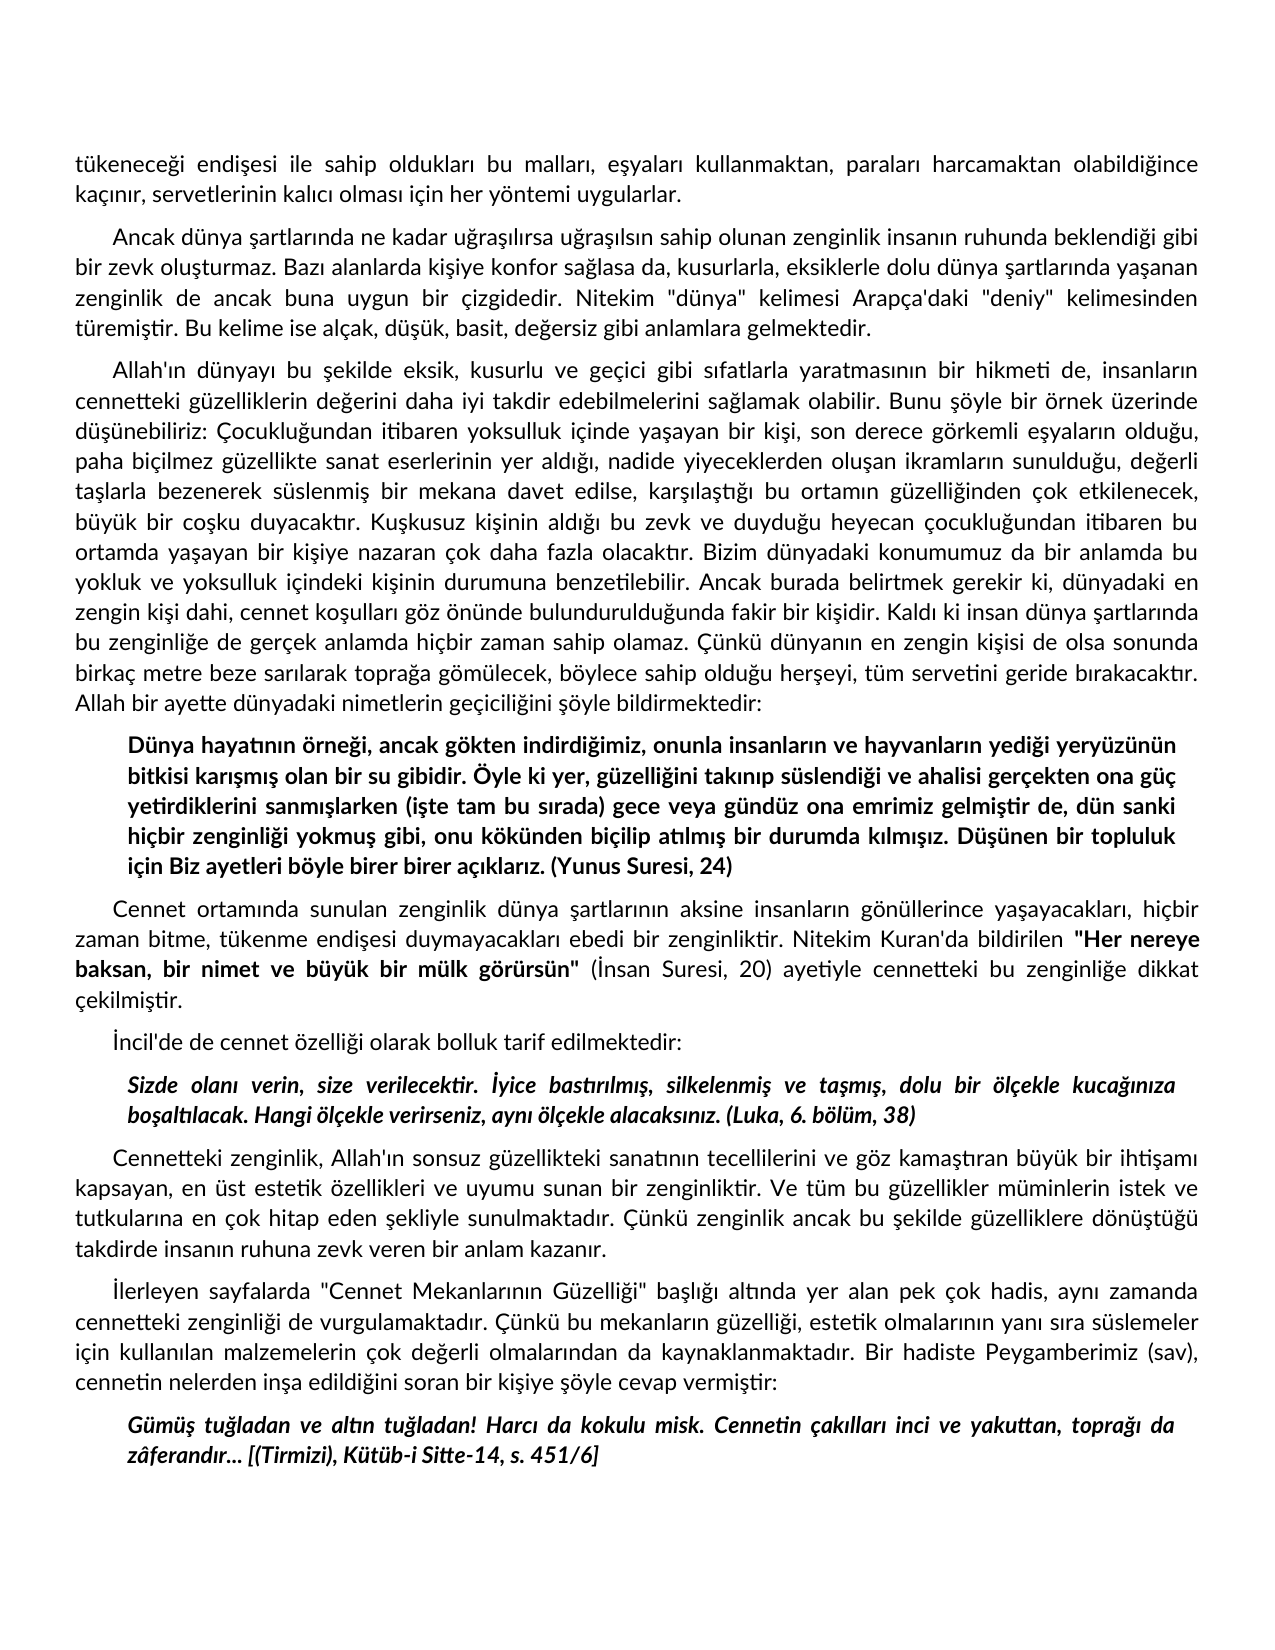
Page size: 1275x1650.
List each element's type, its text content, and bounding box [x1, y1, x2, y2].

text Cennet ortamında sunulan zenginlik dünya şartlarının aksine insanların gönüllerince yaşayacakları, hiçbir zaman bitme, tükenme endişesi duymayacakları ebedi bir zenginliktir. Nitekim Kuran'da bildirilen "Her nereye baksan, bir nimet ve büyük bir mülk görürsün" (İnsan Suresi, 20) ayetiyle cennetteki bu zenginliğe dikkat çekilmiştir. [75, 895, 1200, 1013]
text İncil'de de cennet özelliği olarak bolluk tarif edilmektedir: [75, 1028, 1200, 1056]
text Allah'ın dünyayı bu şekilde eksik, kusurlu ve geçici gibi sıfatlarla yaratmasının bir hikmeti de, insanların cennetteki güzelliklerin değerini daha iyi takdir edebilmelerini sağlamak olabilir. Bunu şöyle bir örnek üzerinde düşünebiliriz: Çocukluğundan itibaren yoksulluk içinde yaşayan bir kişi, son derece görkemli eşyaların olduğu, paha biçilmez güzellikte sanat eserlerinin yer aldığı, nadide yiyeceklerden oluşan ikramların sunulduğu, değerli taşlarla bezenerek süslenmiş bir mekana davet edilse, karşılaştığı bu ortamın güzelliğinden çok etkilenecek, büyük bir coşku duyacaktır. Kuşkusuz kişinin aldığı bu zevk ve duyduğu heyecan çocukluğundan itibaren bu ortamda yaşayan bir kişiye nazaran çok daha fazla olacaktır. Bizim dünyadaki konumumuz da bir anlamda bu yokluk ve yoksulluk içindeki kişinin durumuna benzetilebilir. Ancak burada belirtmek gerekir ki, dünyadaki en zengin kişi dahi, cennet koşulları göz önünde bulundurulduğunda fakir bir kişidir. Kaldı ki insan dünya şartlarında bu zenginliğe de gerçek anlamda hiçbir zaman sahip olamaz. Çünkü dünyanın en zengin kişisi de olsa sonunda birkaç metre beze sarılarak toprağa gömülecek, böylece sahip olduğu herşeyi, tüm servetini geride bırakacaktır. Allah bir ayette dünyadaki nimetlerin geçiciliğini şöyle bildirmektedir: [75, 356, 1200, 716]
text Ancak dünya şartlarında ne kadar uğraşılırsa uğraşılsın sahip olunan zenginlik insanın ruhunda beklendiği gibi bir zevk oluşturmaz. Bazı alanlarda kişiye konfor sağlasa da, kusurlarla, eksiklerle dolu dünya şartlarında yaşanan zenginlik de ancak buna uygun bir çizgidedir. Nitekim "dünya" kelimesi Arapça'daki "deniy" kelimesinden türemiştir. Bu kelime ise alçak, düşük, basit, değersiz gibi anlamlara gelmektedir. [75, 223, 1200, 341]
text tükeneceği endişesi ile sahip oldukları bu malları, eşyaları kullanmaktan, paraları harcamaktan olabildiğince kaçınır, servetlerinin kalıcı olması için her yöntemi uygularlar. [75, 150, 1200, 208]
text İlerleyen sayfalarda "Cennet Mekanlarının Güzelliği" başlığı altında yer alan pek çok hadis, aynı zamanda cennetteki zenginliği de vurgulamaktadır. Çünkü bu mekanların güzelliği, estetik olmalarının yanı sıra süslemeler için kullanılan malzemelerin çok değerli olmalarından da kaynaklanmaktadır. Bir hadiste Peygamberimiz (sav), cennetin nelerden inşa edildiğini soran bir kişiye şöyle cevap vermiştir: [75, 1277, 1200, 1395]
text Dünya hayatının örneği, ancak gökten indirdiğimiz, onunla insanların ve hayvanların yediği yeryüzünün bitkisi karışmış olan bir su gibidir. Öyle ki yer, güzelliğini takınıp süslendiği ve ahalisi gerçekten ona güç yetirdiklerini sanmışlarken (işte tam bu sırada) gece veya gündüz ona emrimiz gelmiştir de, dün sanki hiçbir zenginliği yokmuş gibi, onu kökünden biçilip atılmış bir durumda kılmışız. Düşünen bir topluluk için Biz ayetleri böyle birer birer açıklarız. (Yunus Suresi, 24) [127, 731, 1177, 879]
text Cennetteki zenginlik, Allah'ın sonsuz güzellikteki sanatının tecellilerini ve göz kamaştıran büyük bir ihtişamı kapsayan, en üst estetik özellikleri ve uyumu sunan bir zenginliktir. Ve tüm bu güzellikler müminlerin istek ve tutkularına en çok hitap eden şekliyle sunulmaktadır. Çünkü zenginlik ancak bu şekilde güzelliklere dönüştüğü takdirde insanın ruhuna zevk veren bir anlam kazanır. [75, 1144, 1200, 1262]
text Gümüş tuğladan ve altın tuğladan! Harcı da kokulu misk. Cennetin çakılları inci ve yakuttan, toprağı da zâferandır... [(Tirmizi), Kütüb-i Sitte-14, s. 451/6] [127, 1410, 1177, 1468]
text Sizde olanı verin, size verilecektir. İyice bastırılmış, silkelenmiş ve taşmış, dolu bir ölçekle kucağınıza boşaltılacak. Hangi ölçekle verirseniz, aynı ölçekle alacaksınız. (Luka, 6. bölüm, 38) [127, 1071, 1177, 1128]
